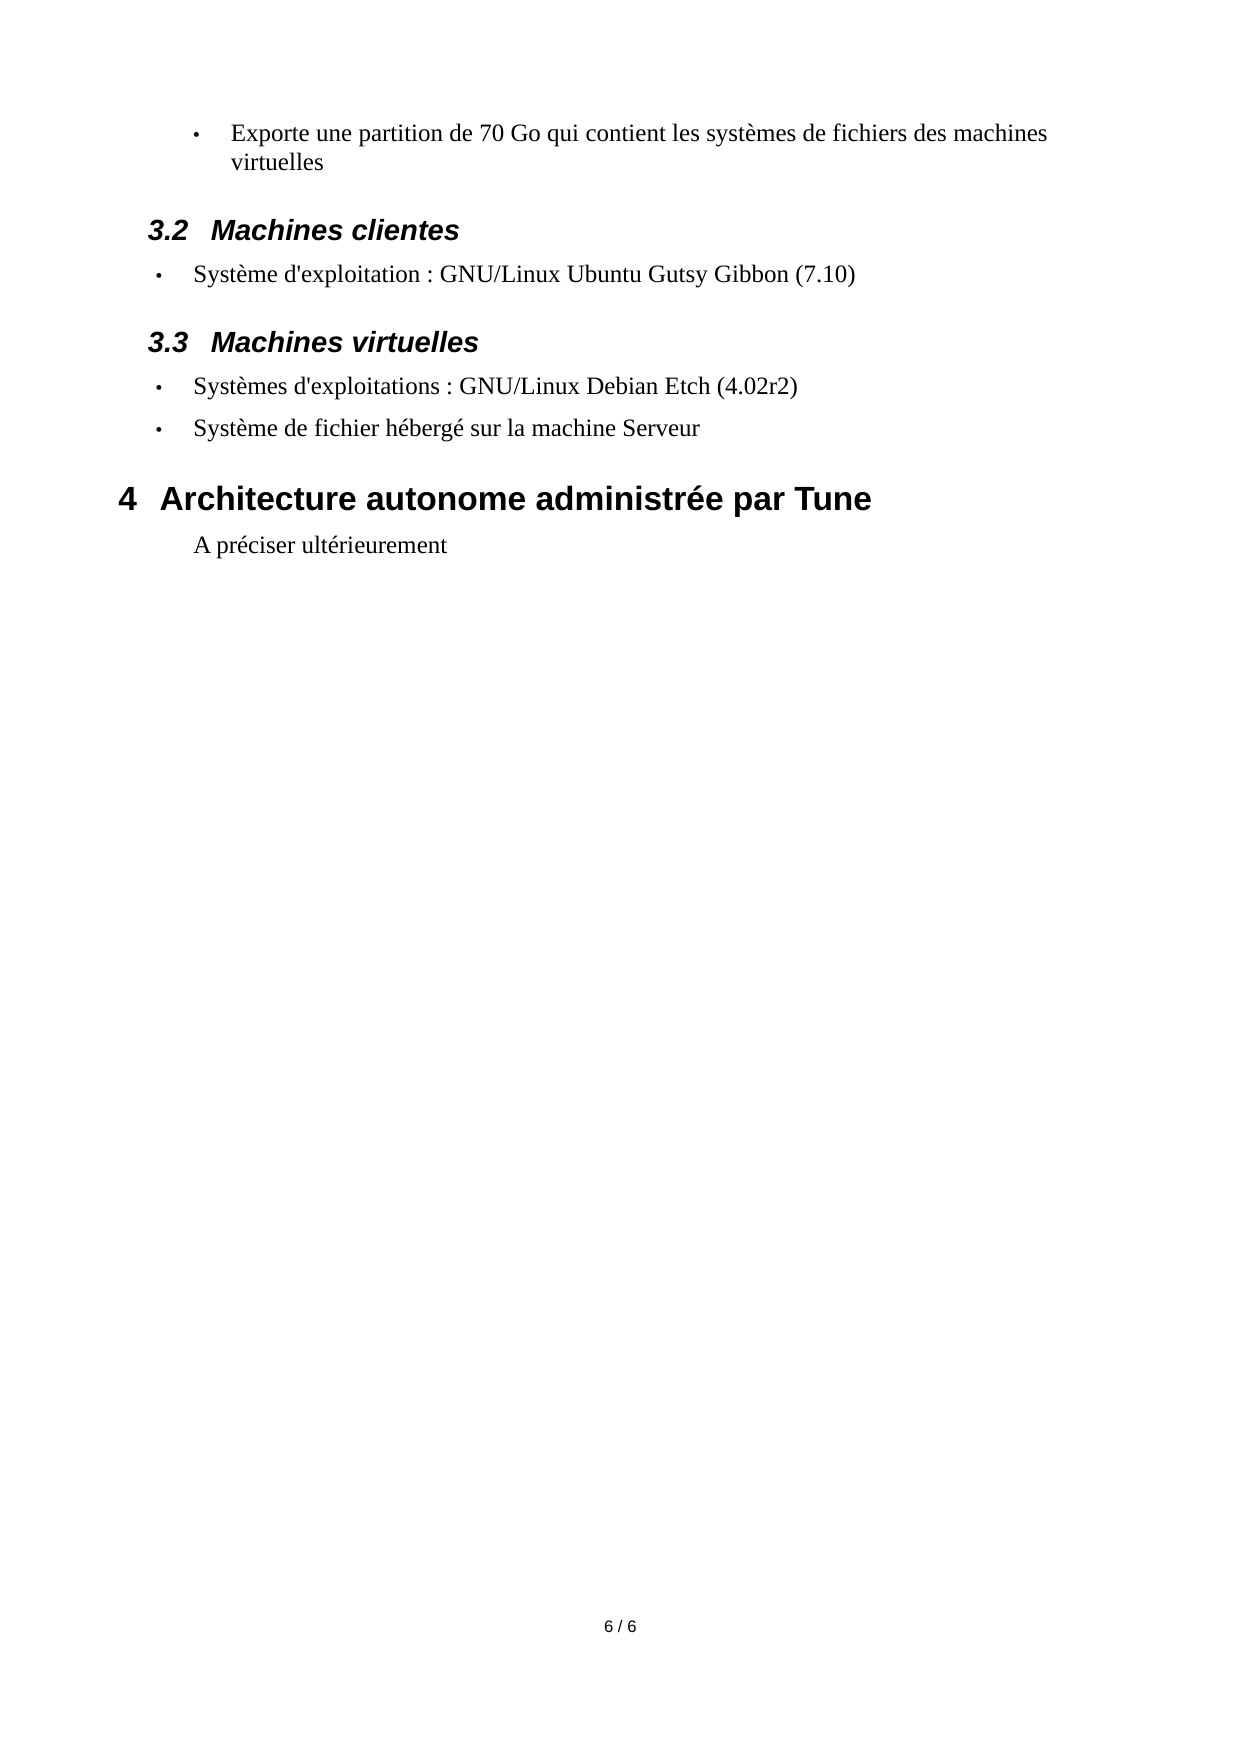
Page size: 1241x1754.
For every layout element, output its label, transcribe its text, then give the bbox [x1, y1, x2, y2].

subtitle Machines virtuelles [148, 325, 1122, 359]
list A préciser ultérieurement [156, 530, 1122, 559]
list Système de fichier hébergé sur la machine Serveur [156, 413, 1122, 441]
subtitle Machines clientes [148, 213, 1122, 247]
list Exporte une partition de 70 Go qui contient les systèmes de fichiers des machines virtuelles [193, 118, 1122, 176]
list Systèmes d'exploitations : GNU/Linux Debian Etch (4.02r2) [156, 371, 1122, 400]
subtitle Architecture autonome administrée par Tune [118, 479, 1122, 518]
list Système d'exploitation : GNU/Linux Ubuntu Gutsy Gibbon (7.10) [156, 259, 1122, 288]
